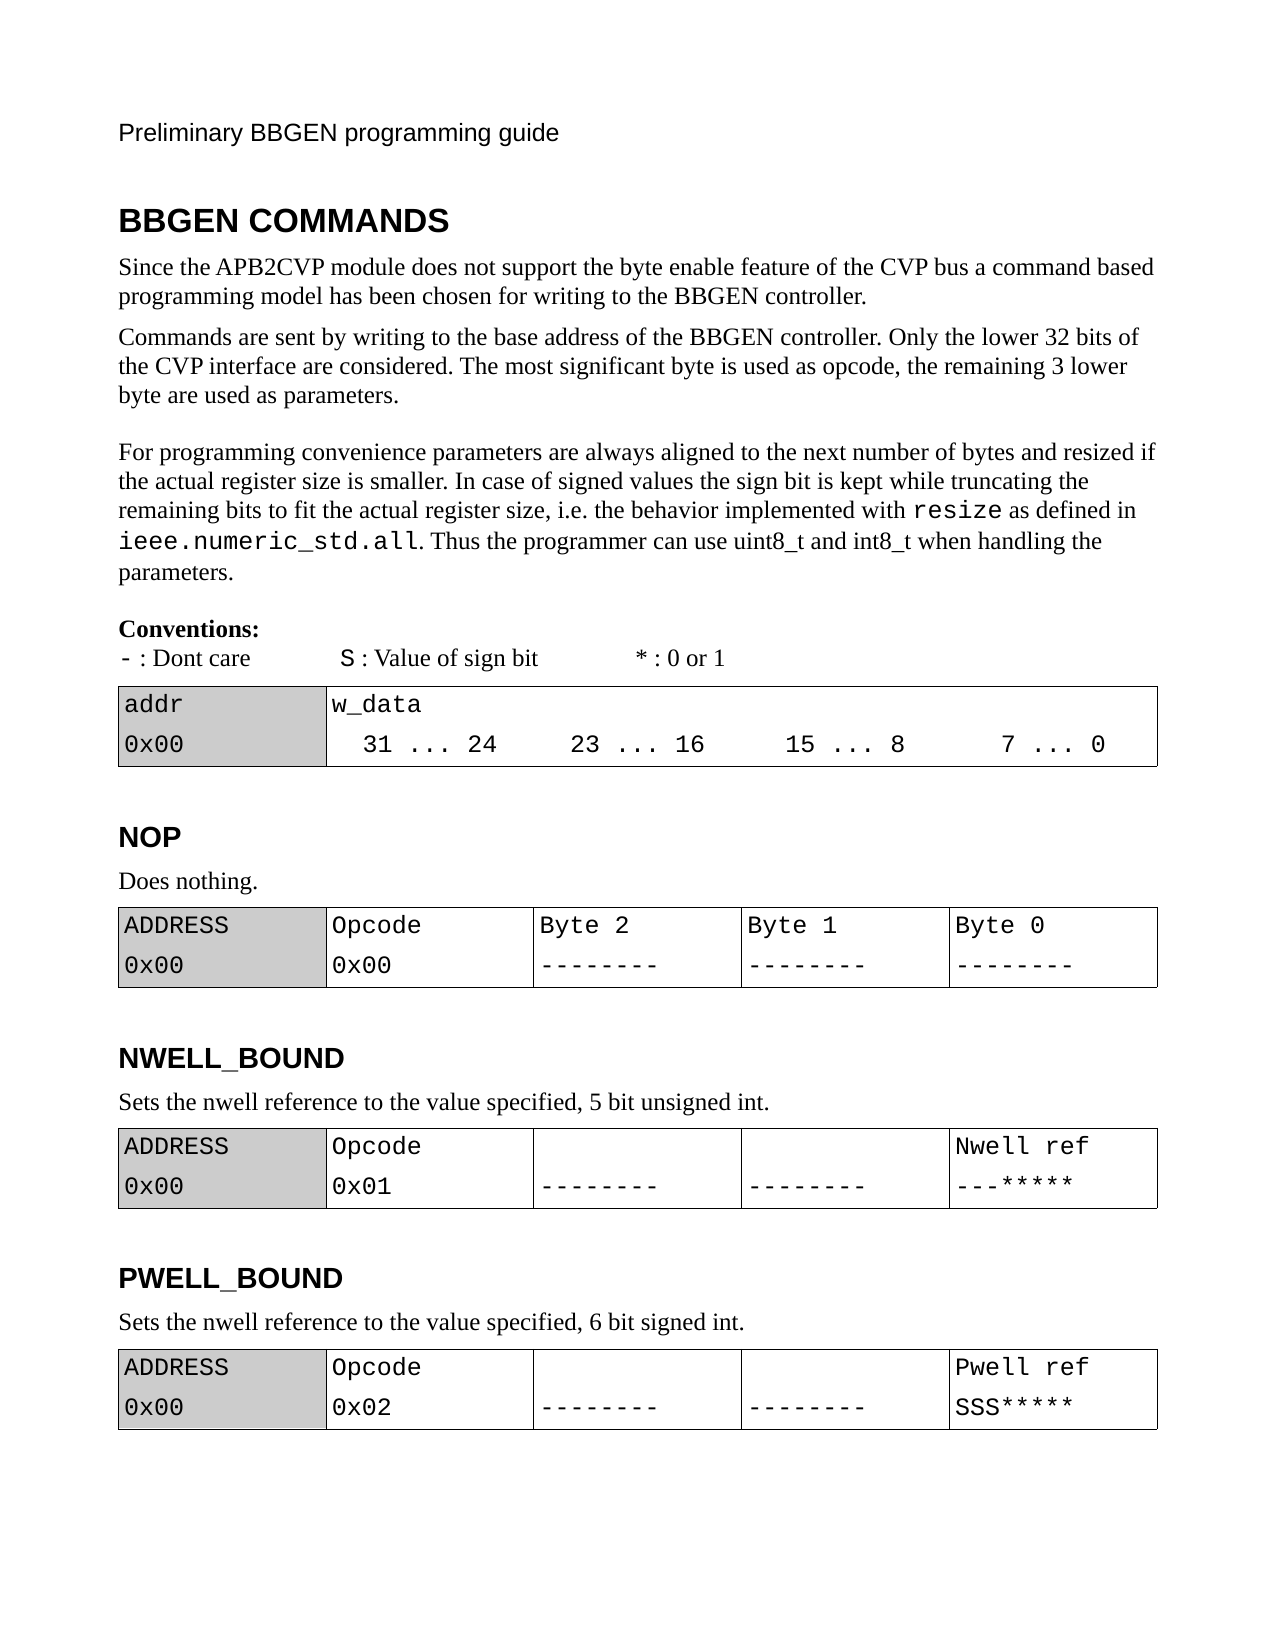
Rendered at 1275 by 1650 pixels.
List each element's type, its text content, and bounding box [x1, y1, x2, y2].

table_cell -------- [742, 1168, 949, 1208]
table_cell 0x00 [119, 726, 326, 766]
table_cell 7 ... 0 [949, 726, 1157, 766]
text Does nothing. [118, 866, 1157, 894]
table_header Opcode [327, 908, 533, 947]
text Conventions: [118, 614, 1157, 643]
text Since the APB2CVP module does not support the byte enable feature of the CVP bus a command based programming model has been chosen for writing to the BBGEN controller. [118, 252, 1157, 310]
table_cell 15 ... 8 [741, 726, 949, 766]
table_header [534, 1129, 741, 1168]
table_cell -------- [534, 947, 741, 987]
table_cell 0x00 [327, 947, 533, 987]
table_cell 0x00 [119, 947, 326, 987]
table_cell 0x00 [119, 1168, 326, 1208]
text - : Dont care S : Value of sign bit * : 0 or 1 [118, 643, 1157, 674]
table_header ADDRESS [119, 1350, 326, 1389]
table_cell SSS***** [950, 1389, 1157, 1428]
table_header Opcode [327, 1129, 533, 1168]
table_header Nwell ref [950, 1129, 1157, 1168]
table_cell 31 ... 24 [327, 726, 533, 766]
table_header Byte 1 [742, 908, 949, 947]
table_header [742, 1350, 949, 1389]
text Sets the nwell reference to the value specified, 5 bit unsigned int. [118, 1087, 1157, 1115]
subtitle PWELL_BOUND [118, 1261, 1157, 1295]
table_cell 0x00 [119, 1389, 326, 1428]
table_cell 0x01 [327, 1168, 533, 1208]
subtitle NWELL_BOUND [118, 1041, 1157, 1074]
table_cell ---***** [950, 1168, 1157, 1208]
table_cell -------- [534, 1389, 741, 1428]
text Commands are sent by writing to the base address of the BBGEN controller. Only the lower 32 bits of the CVP interface are considered. The most significant byte is used as opcode, the remaining 3 lower byte are used as parameters. [118, 322, 1157, 409]
subtitle BBGEN COMMANDS [118, 201, 1157, 240]
table_header Opcode [327, 1350, 533, 1389]
table_header addr [119, 687, 326, 726]
table_header [534, 1350, 741, 1389]
table_header Byte 2 [534, 908, 741, 947]
table_header [742, 1129, 949, 1168]
table_cell -------- [742, 1389, 949, 1428]
table_cell -------- [534, 1168, 741, 1208]
subtitle NOP [118, 820, 1157, 853]
table_header ADDRESS [119, 1129, 326, 1168]
text Sets the nwell reference to the value specified, 6 bit signed int. [118, 1307, 1157, 1336]
table_header Pwell ref [950, 1350, 1157, 1389]
table_cell -------- [950, 947, 1157, 987]
table_header Byte 0 [950, 908, 1157, 947]
table_header ADDRESS [119, 908, 326, 947]
text For programming convenience parameters are always aligned to the next number of bytes and resized if the actual register size is smaller. In case of signed values the sign bit is kept while truncating the remaining bits to fit the actual register size, i.e. the behavior implemented with resize as defined in ieee.numeric_std.all. Thus the programmer can use uint8_t and int8_t when handling the parameters. [118, 437, 1157, 585]
table_cell 0x02 [327, 1389, 533, 1428]
table_header w_data [327, 687, 1157, 726]
table_cell 23 ... 16 [534, 726, 741, 766]
table_cell -------- [742, 947, 949, 987]
